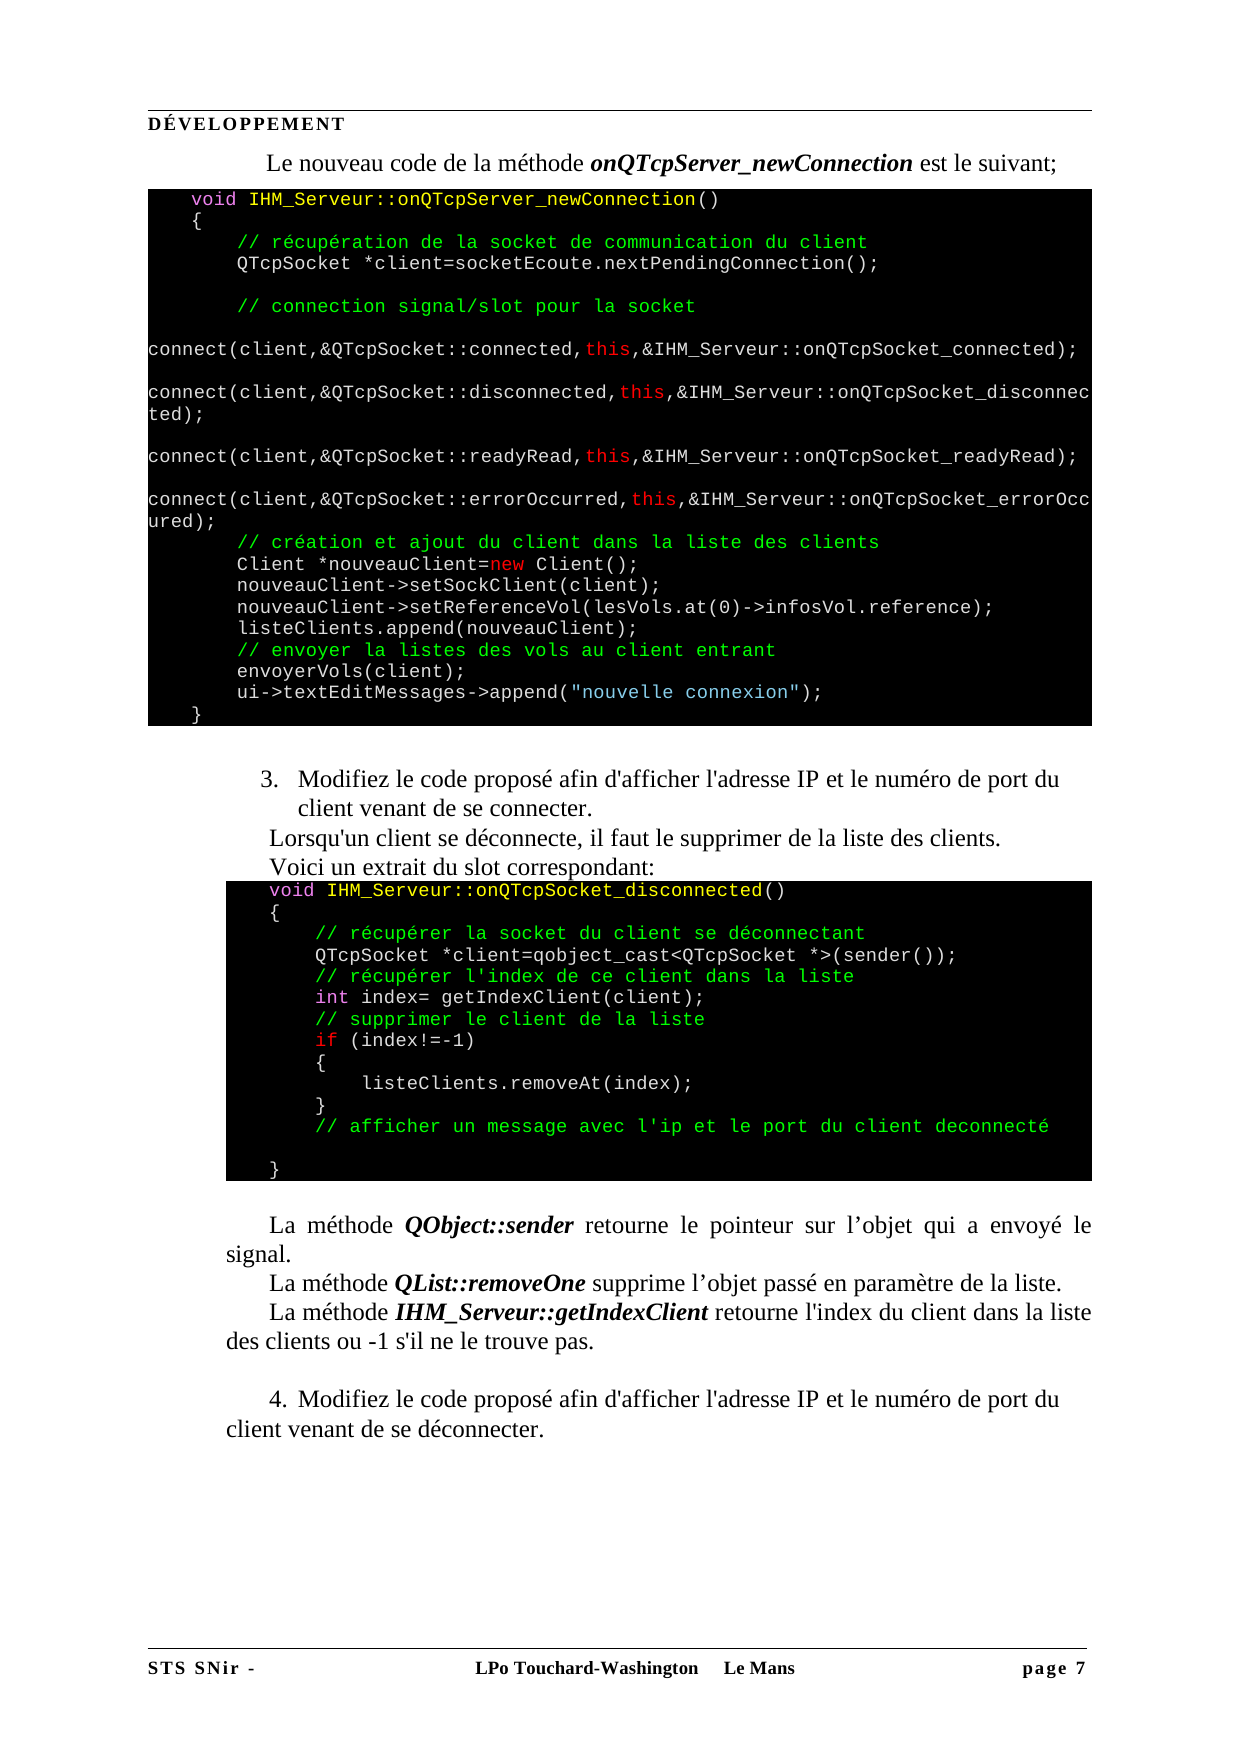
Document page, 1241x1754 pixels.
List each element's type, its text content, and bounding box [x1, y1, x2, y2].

text ui->textEditMessages->append("nouvelle connexion"); [148, 683, 1092, 704]
text connect(client,&QTcpSocket::readyRead,this,&IHM_Serveur::onQTcpSocket_readyRead); [148, 425, 1092, 468]
text // connection signal/slot pour la socket [148, 297, 1092, 318]
text QTcpSocket *client=qobject_cast<QTcpSocket *>(sender()); [226, 945, 1092, 966]
list Modifiez le code proposé afin d'afficher l'adresse IP et le numéro de port du client venant de se déconnecter. [226, 1384, 1092, 1442]
text connect(client,&QTcpSocket::disconnected,this,&IHM_Serveur::onQTcpSocket_disconnected); [148, 361, 1092, 425]
text } [148, 704, 1092, 726]
text // récupérer la socket du client se déconnectant [226, 923, 1092, 945]
text nouveauClient->setReferenceVol(lesVols.at(0)->infosVol.reference); [148, 597, 1092, 618]
text listeClients.append(nouveauClient); [148, 618, 1092, 640]
text } [226, 1095, 1092, 1117]
text { [148, 211, 1092, 232]
text { [226, 1052, 1092, 1074]
text void IHM_Serveur::onQTcpServer_newConnection() [148, 189, 1092, 211]
text Lorsqu'un client se déconnecte, il faut le supprimer de la liste des clients. [226, 822, 1092, 851]
text listeClients.removeAt(index); [226, 1074, 1092, 1095]
text Client *nouveauClient=new Client(); [148, 554, 1092, 576]
text // création et ajout du client dans la liste des clients [148, 533, 1092, 554]
text // envoyer la listes des vols au client entrant [148, 640, 1092, 661]
text // afficher un message avec l'ip et le port du client deconnecté [226, 1117, 1092, 1138]
text connect(client,&QTcpSocket::connected,this,&IHM_Serveur::onQTcpSocket_connected); [148, 318, 1092, 361]
text La méthode IHM_Serveur::getIndexClient retourne l'index du client dans la liste des clients ou -1 s'il ne le trouve pas. [226, 1297, 1092, 1355]
text Le nouveau code de la méthode onQTcpServer_newConnection est le suivant; [223, 148, 1092, 177]
text envoyerVols(client); [148, 661, 1092, 683]
text int index= getIndexClient(client); [226, 988, 1092, 1009]
text Voici un extrait du slot correspondant: [226, 851, 1092, 881]
text } [226, 1159, 1092, 1181]
text if (index!=-1) [226, 1031, 1092, 1052]
text // récupération de la socket de communication du client [148, 232, 1092, 254]
text nouveauClient->setSockClient(client); [148, 576, 1092, 597]
text // récupérer l'index de ce client dans la liste [226, 966, 1092, 988]
text { [226, 902, 1092, 923]
text // supprimer le client de la liste [226, 1009, 1092, 1031]
text connect(client,&QTcpSocket::errorOccurred,this,&IHM_Serveur::onQTcpSocket_errorOccured); [148, 468, 1092, 533]
text La méthode QList::removeOne supprime l’objet passé en paramètre de la liste. [226, 1268, 1092, 1297]
text La méthode QObject::sender retourne le pointeur sur l’objet qui a envoyé le signal. [226, 1210, 1092, 1268]
list Modifiez le code proposé afin d'afficher l'adresse IP et le numéro de port du client venant de se connecter. [260, 764, 1092, 822]
text QTcpSocket *client=socketEcoute.nextPendingConnection(); [148, 254, 1092, 275]
text void IHM_Serveur::onQTcpSocket_disconnected() [226, 881, 1092, 902]
